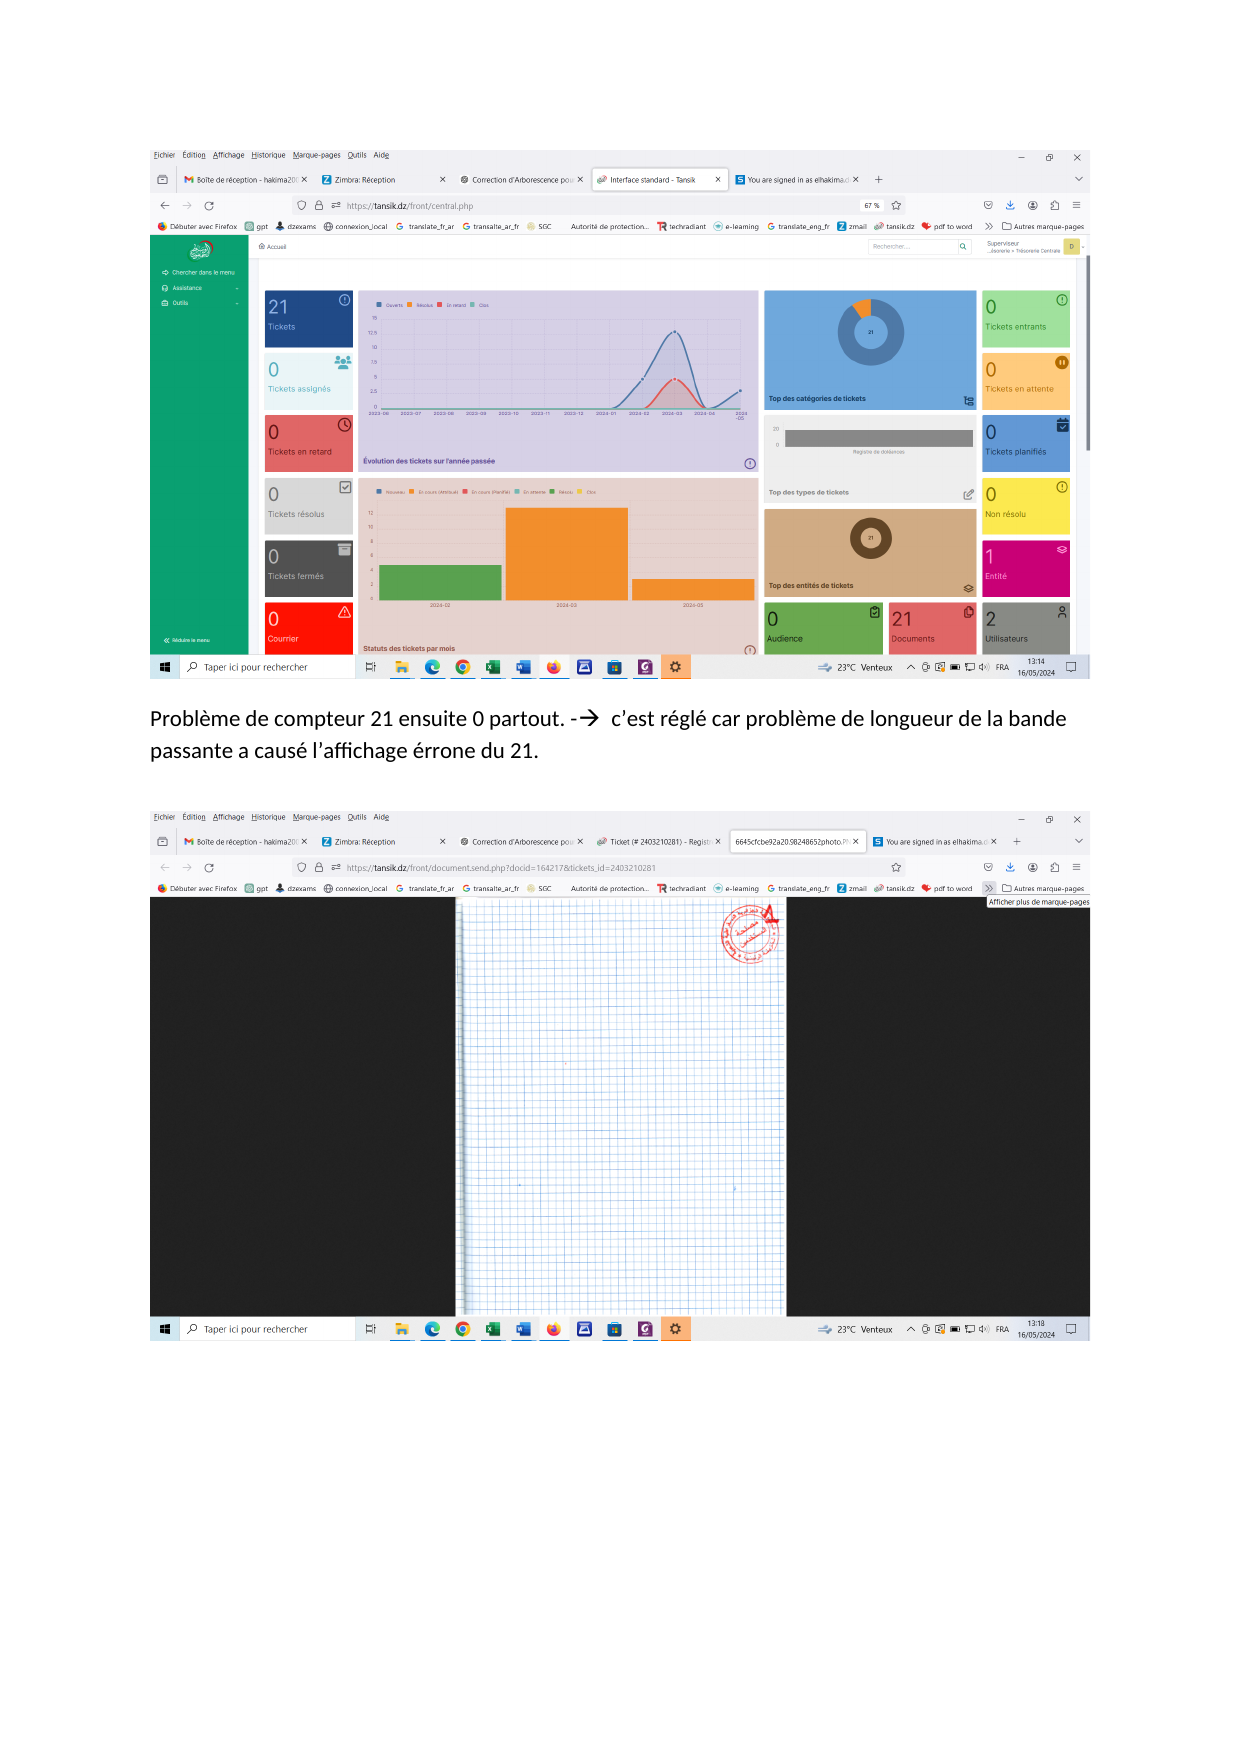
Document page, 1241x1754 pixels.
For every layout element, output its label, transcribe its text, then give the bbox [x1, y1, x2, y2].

text Problème de compteur 21 ensuite 0 partout. - c’est réglé car problème de longueur de la bande passante a causé l’affichage érrone du 21. [150, 704, 1090, 764]
